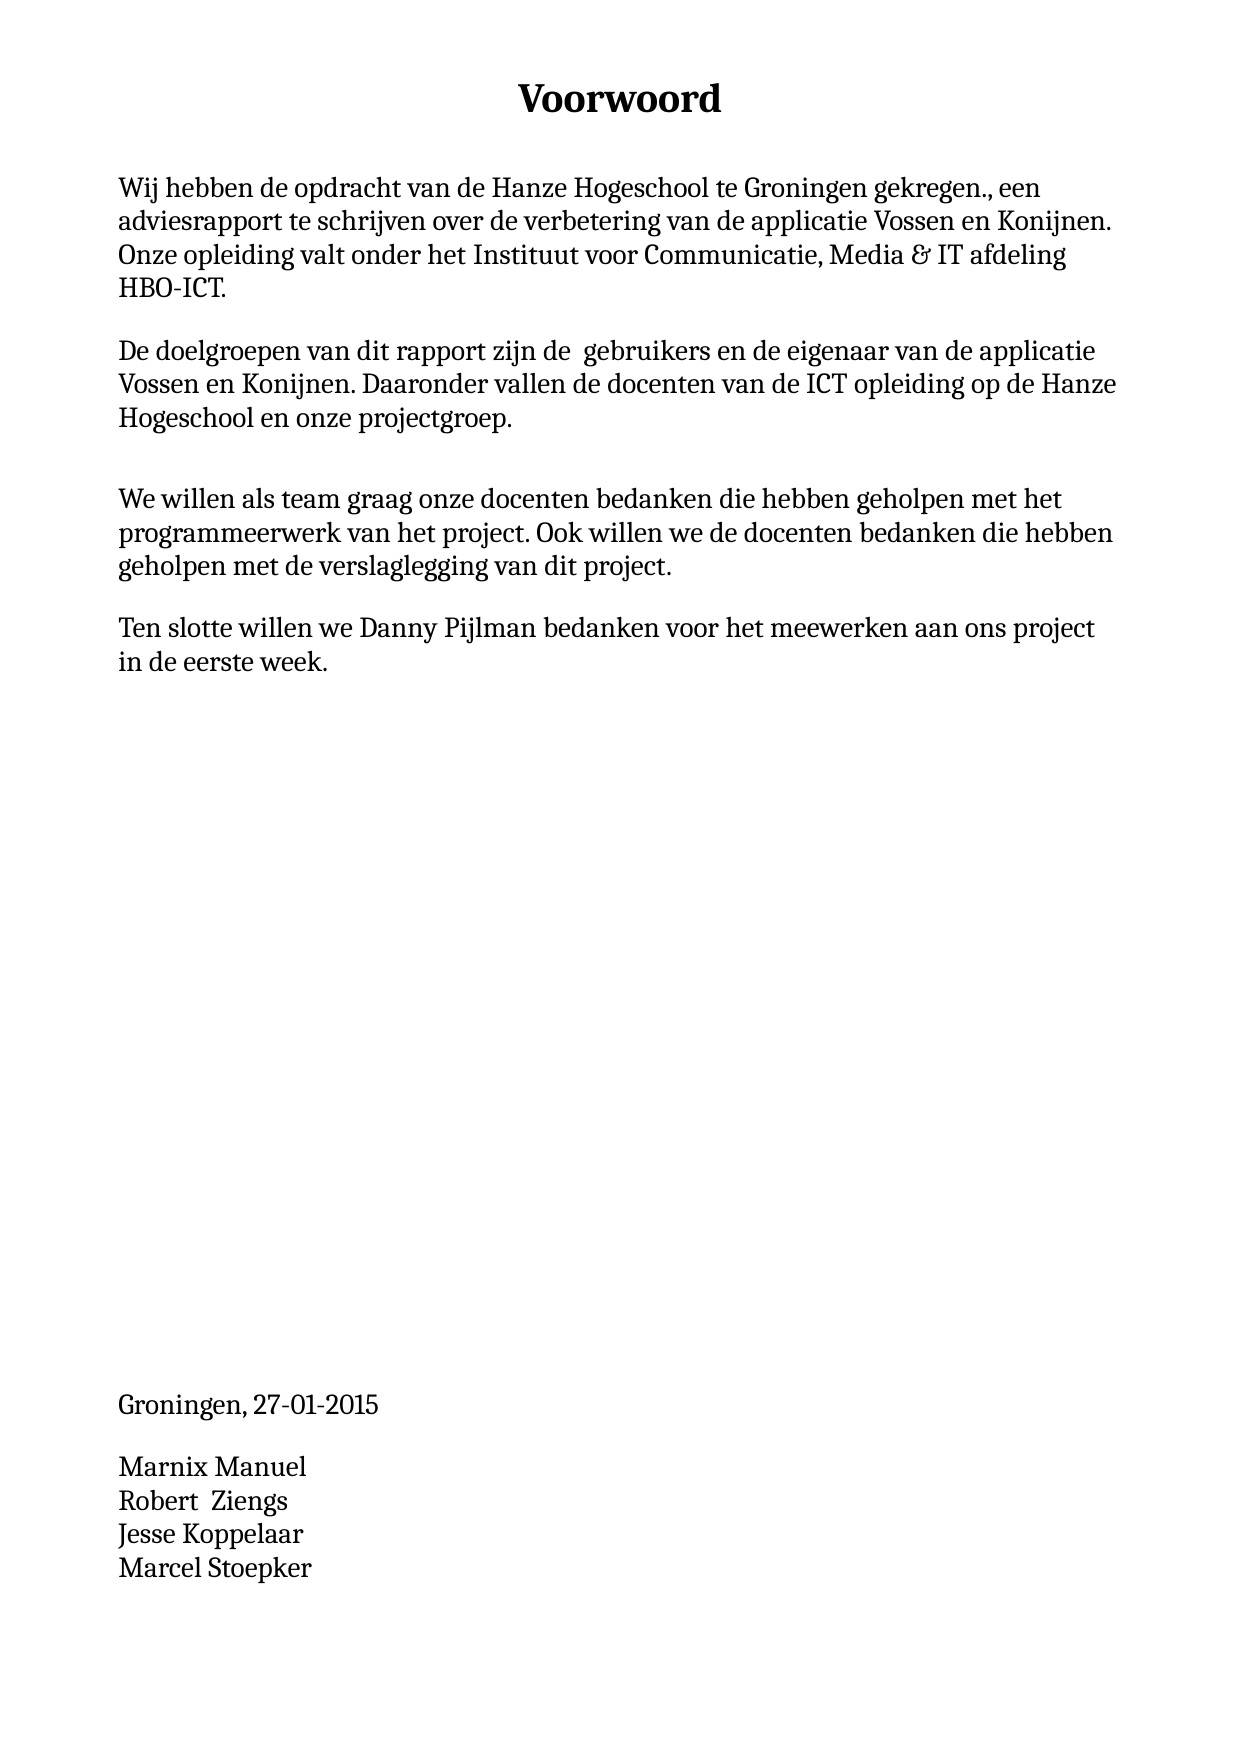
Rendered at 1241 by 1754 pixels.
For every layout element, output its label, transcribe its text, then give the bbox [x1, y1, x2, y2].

text Marcel Stoepker [118, 1551, 1122, 1584]
text Voorwoord [118, 75, 1122, 123]
text Wij hebben de opdracht van de Hanze Hogeschool te Groningen gekregen., een adviesrapport te schrijven over de verbetering van de applicatie Vossen en Konijnen. Onze opleiding valt onder het Instituut voor Communicatie, Media & IT afdeling HBO-ICT. [118, 171, 1122, 305]
text We willen als team graag onze docenten bedanken die hebben geholpen met het programmeerwerk van het project. Ook willen we de docenten bedanken die hebben geholpen met de verslaglegging van dit project. [118, 482, 1122, 583]
text De doelgroepen van dit rapport zijn de gebruikers en de eigenaar van de applicatie Vossen en Konijnen. Daaronder vallen de docenten van de ICT opleiding op de Hanze Hogeschool en onze projectgroep. [118, 334, 1122, 434]
text Marnix Manuel [118, 1450, 1122, 1484]
text Robert Ziengs [118, 1484, 1122, 1517]
text Ten slotte willen we Danny Pijlman bedanken voor het meewerken aan ons project in de eerste week. [118, 612, 1122, 679]
text Jesse Koppelaar [118, 1517, 1122, 1551]
text Groningen, 27-01-2015 [118, 1388, 1122, 1421]
